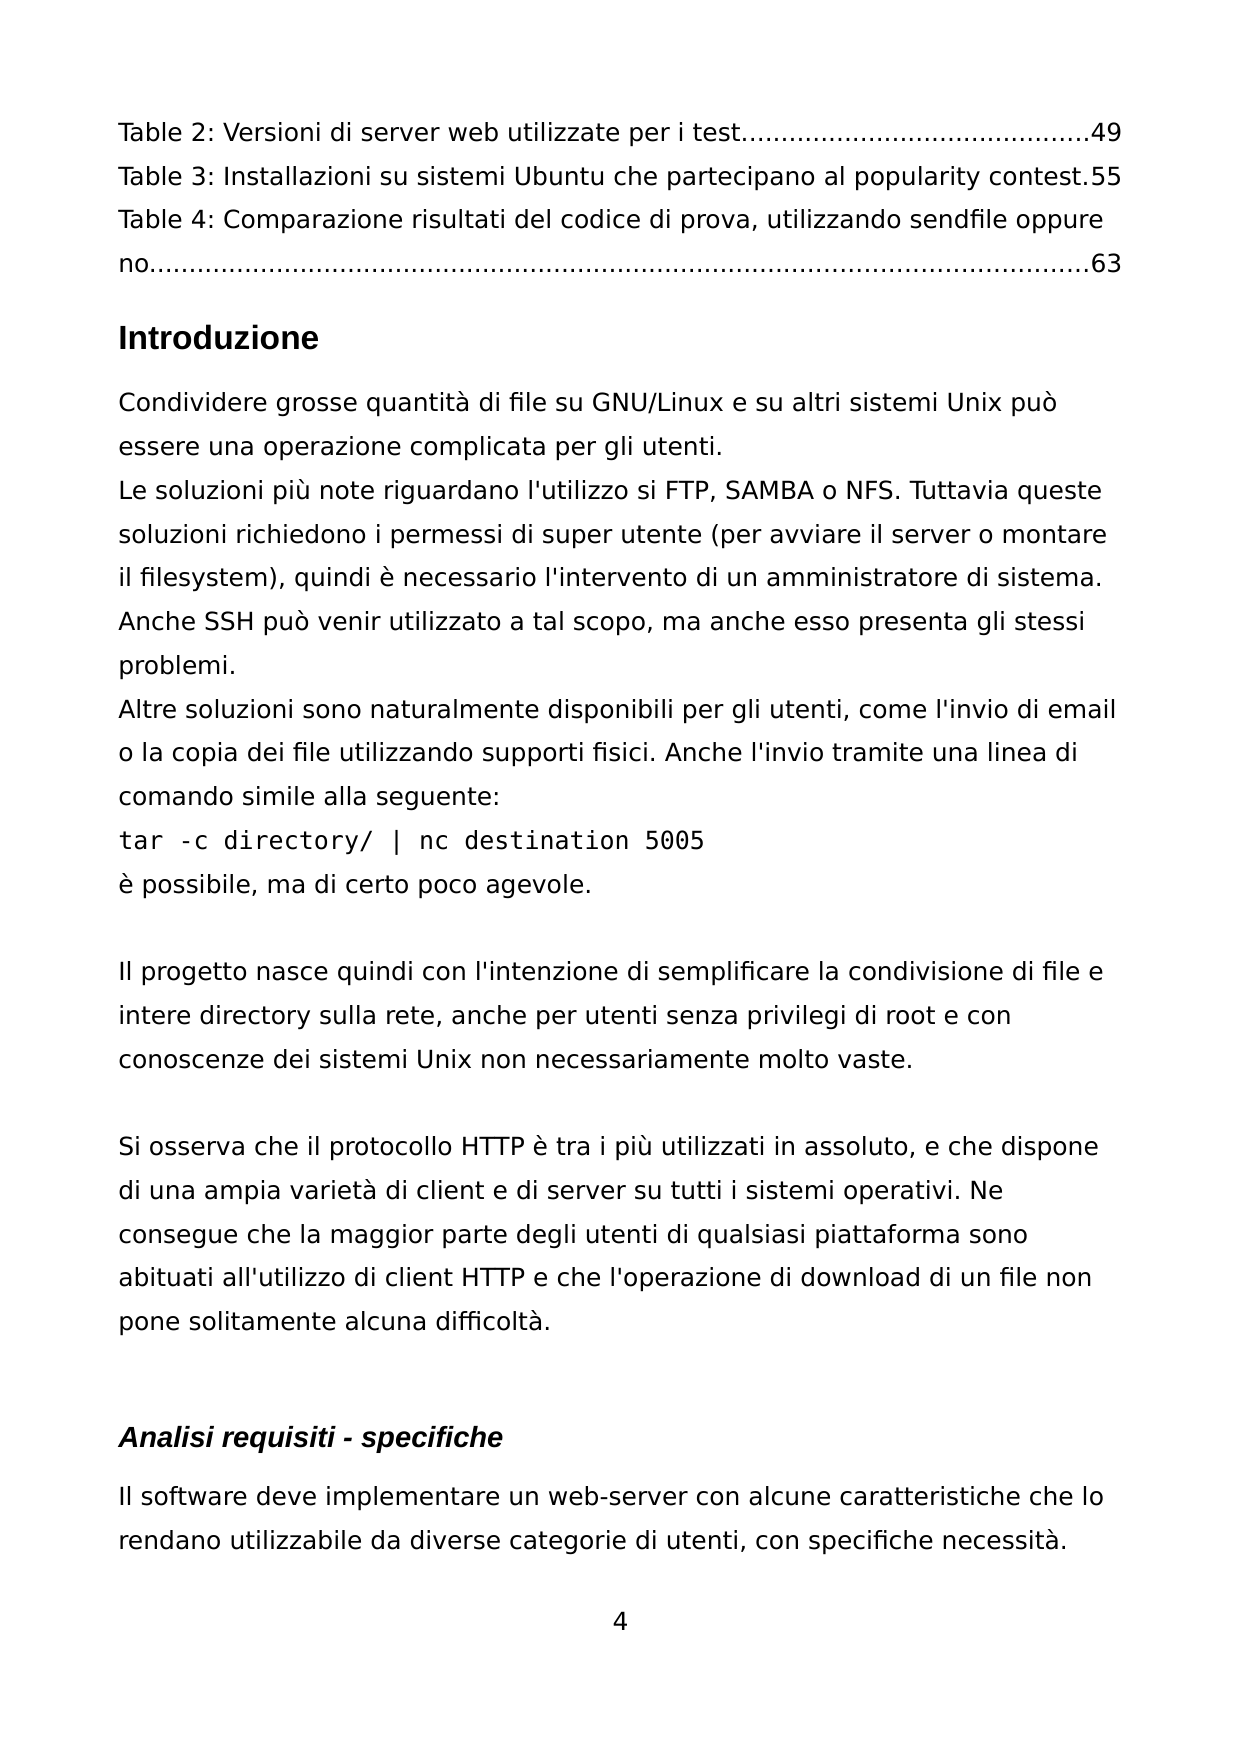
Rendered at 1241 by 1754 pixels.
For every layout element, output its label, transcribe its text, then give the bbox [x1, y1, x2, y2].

text Condividere grosse quantità di file su GNU/Linux e su altri sistemi Unix può essere una operazione complicata per gli utenti. [118, 388, 1122, 461]
text è possibile, ma di certo poco agevole. [118, 870, 1122, 899]
subtitle Analisi requisiti - specifiche [118, 1420, 1122, 1453]
text Altre soluzioni sono naturalmente disponibili per gli utenti, come l'invio di email o la copia dei file utilizzando supporti fisici. Anche l'invio tramite una linea di comando simile alla seguente: [118, 695, 1122, 811]
text Table 2: Versioni di server web utilizzate per i test. 49 [118, 118, 1122, 147]
text Il software deve implementare un web-server con alcune caratteristiche che lo rendano utilizzabile da diverse categorie di utenti, con specifiche necessità. [118, 1483, 1122, 1556]
text Si osserva che il protocollo HTTP è tra i più utilizzati in assoluto, e che dispone di una ampia varietà di client e di server su tutti i sistemi operativi. Ne consegue che la maggior parte degli utenti di qualsiasi piattaforma sono abituati all'utilizzo di client HTTP e che l'operazione di download di un file non pone solitamente alcuna difficoltà. [118, 1132, 1122, 1336]
text Il progetto nasce quindi con l'intenzione di semplificare la condivisione di file e intere directory sulla rete, anche per utenti senza privilegi di root e con conoscenze dei sistemi Unix non necessariamente molto vaste. [118, 957, 1122, 1074]
text tar -c directory/ | nc destination 5005 [118, 826, 1122, 855]
subtitle Introduzione [118, 318, 1122, 357]
text Table 4: Comparazione risultati del codice di prova, utilizzando sendfile oppure no. 63 [118, 206, 1122, 278]
text Table 3: Installazioni su sistemi Ubuntu che partecipano al popularity contest. 55 [118, 162, 1122, 191]
text Le soluzioni più note riguardano l'utilizzo si FTP, SAMBA o NFS. Tuttavia queste soluzioni richiedono i permessi di super utente (per avviare il server o montare il filesystem), quindi è necessario l'intervento di un amministratore di sistema. Anche SSH può venir utilizzato a tal scopo, ma anche esso presenta gli stessi problemi. [118, 476, 1122, 680]
